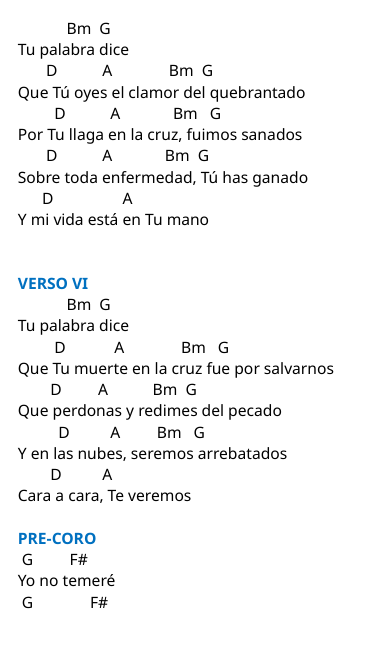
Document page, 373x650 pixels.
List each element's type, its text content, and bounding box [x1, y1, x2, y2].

text Bm G [18, 18, 354, 39]
text D A Bm G [18, 145, 354, 166]
text G F# [18, 591, 354, 613]
text D A Bm G [18, 421, 354, 443]
text D A Bm G [18, 60, 354, 81]
text Por Tu llaga en la cruz, fuimos sanados [18, 124, 354, 145]
text Bm G [18, 294, 354, 315]
text D A [18, 188, 354, 209]
text Y en las nubes, seremos arrebatados [18, 443, 354, 464]
text D A Bm G [18, 379, 354, 400]
text D A [18, 464, 354, 485]
text D A Bm G [18, 103, 354, 124]
text Que perdonas y redimes del pecado [18, 400, 354, 421]
text Que Tú oyes el clamor del quebrantado [18, 81, 354, 103]
text Y mi vida está en Tu mano [18, 209, 354, 230]
text PRE-CORO [18, 528, 354, 549]
text Cara a cara, Te veremos [18, 485, 354, 506]
text Tu palabra dice [18, 39, 354, 60]
text VERSO VI [18, 273, 354, 294]
text Yo no temeré [18, 570, 354, 591]
text G F# [18, 549, 354, 570]
text Tu palabra dice [18, 315, 354, 336]
text D A Bm G [18, 336, 354, 358]
text Que Tu muerte en la cruz fue por salvarnos [18, 358, 354, 379]
text Sobre toda enfermedad, Tú has ganado [18, 166, 354, 188]
